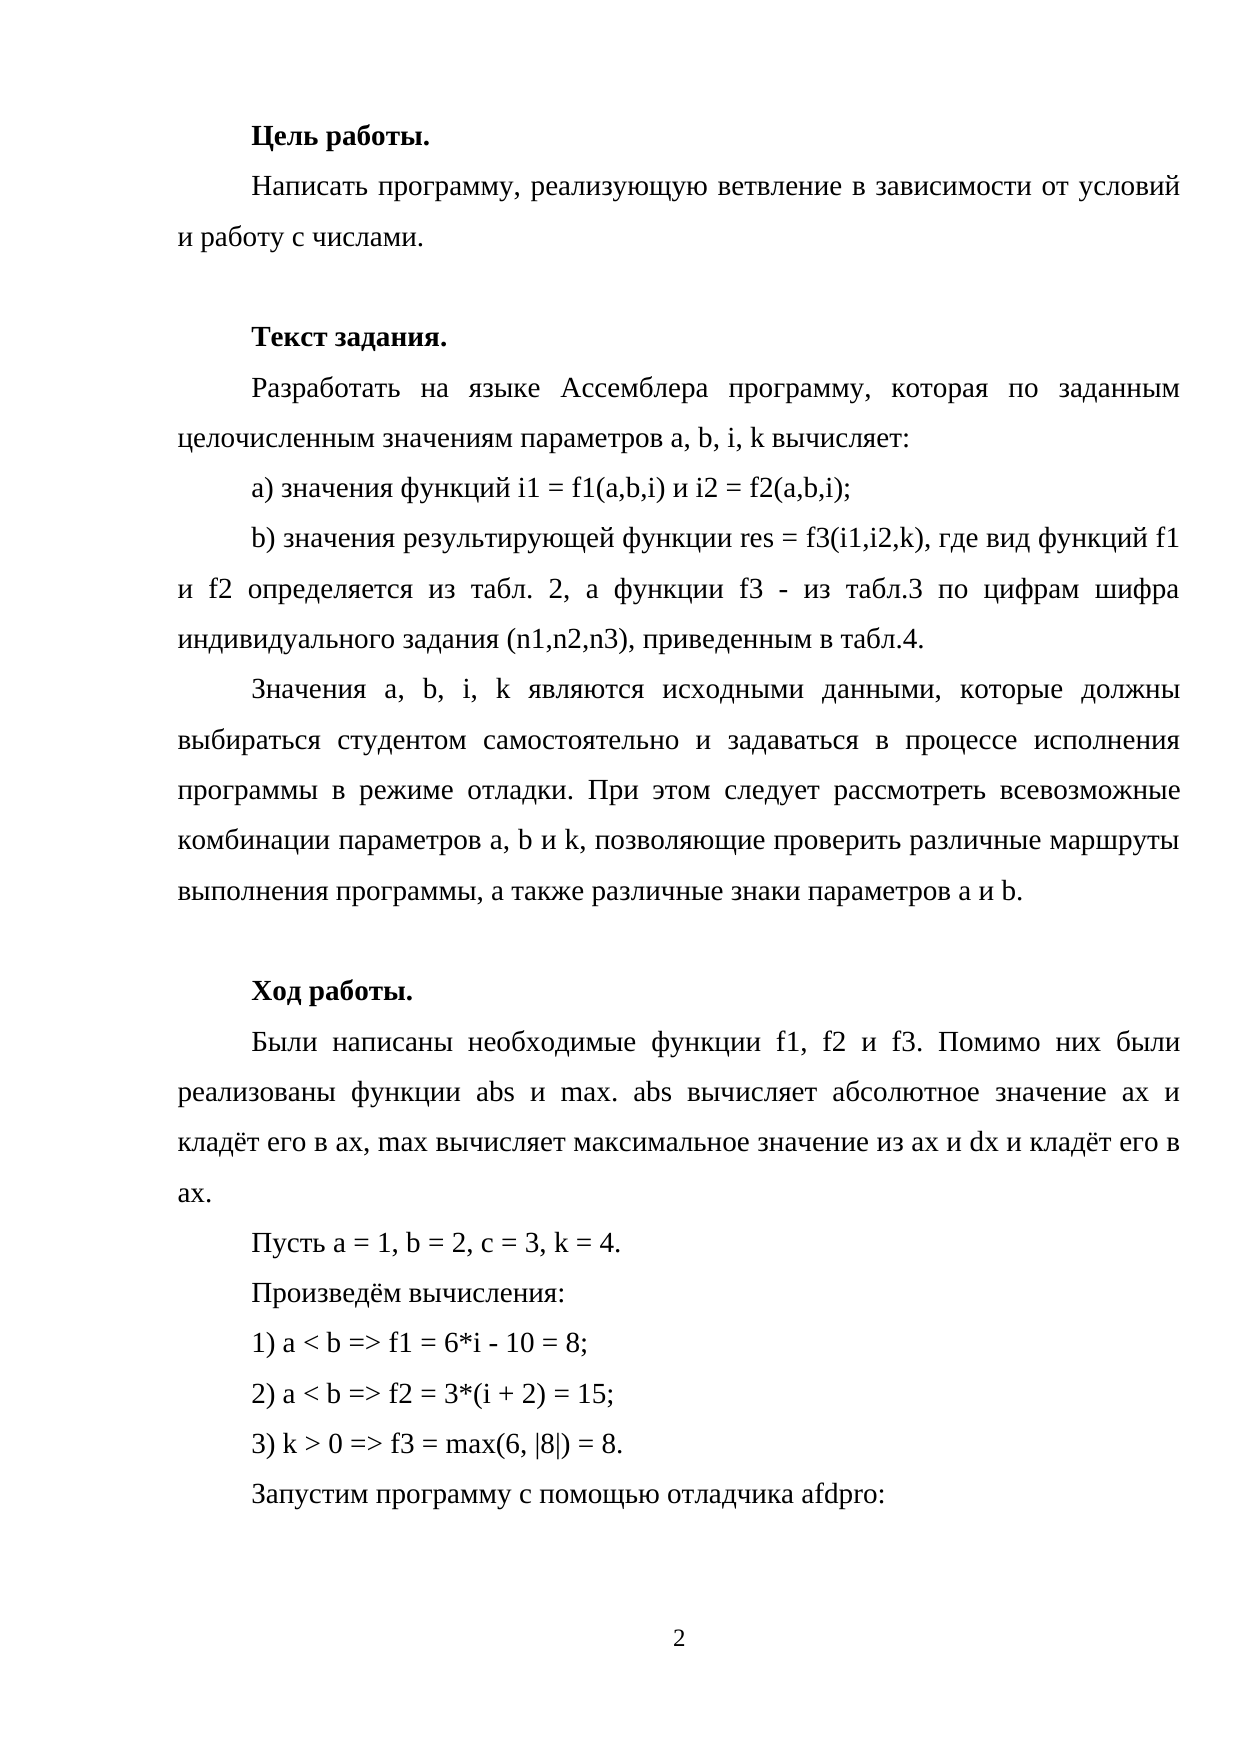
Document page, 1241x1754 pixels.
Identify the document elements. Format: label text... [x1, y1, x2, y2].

text b) значения результирующей функции res = f3(i1,i2,k), где вид функций f1 и f2 определяется из табл. 2, а функции f3 - из табл.3 по цифрам шифра индивидуального задания (n1,n2,n3), приведенным в табл.4. [177, 521, 1181, 655]
text Разработать на языке Ассемблера программу, которая по заданным целочисленным значениям параметров a, b, i, k вычисляет: [177, 370, 1181, 453]
text Пусть a = 1, b = 2, c = 3, k = 4. [177, 1225, 1181, 1258]
text а) значения функций i1 = f1(a,b,i) и i2 = f2(a,b,i); [177, 470, 1181, 504]
text Цель работы. [177, 118, 1181, 152]
text Были написаны необходимые функции f1, f2 и f3. Помимо них были реализованы функции abs и max. abs вычисляет абсолютное значение ax и кладёт его в ax, max вычисляет максимальное значение из ax и dx и кладёт его в ax. [177, 1024, 1181, 1208]
text Значения a, b, i, k являются исходными данными, которые должны выбираться студентом самостоятельно и задаваться в процессе исполнения программы в режиме отладки. При этом следует рассмотреть всевозможные комбинации параметров a, b и k, позволяющие проверить различные маршруты выполнения программы, а также различные знаки параметров a и b. [177, 672, 1181, 906]
text Текст задания. [177, 319, 1181, 353]
text 1) a < b => f1 = 6*i - 10 = 8; [177, 1326, 1181, 1359]
text Произведём вычисления: [177, 1275, 1181, 1309]
text 3) k > 0 => f3 = max(6, |8|) = 8. [177, 1426, 1181, 1460]
text Написать программу, реализующую ветвление в зависимости от условий и работу с числами. [177, 168, 1181, 252]
text Запустим программу с помощью отладчика afdpro: [177, 1477, 1181, 1510]
text Ход работы. [177, 973, 1181, 1007]
text 2) a < b => f2 = 3*(i + 2) = 15; [177, 1376, 1181, 1409]
